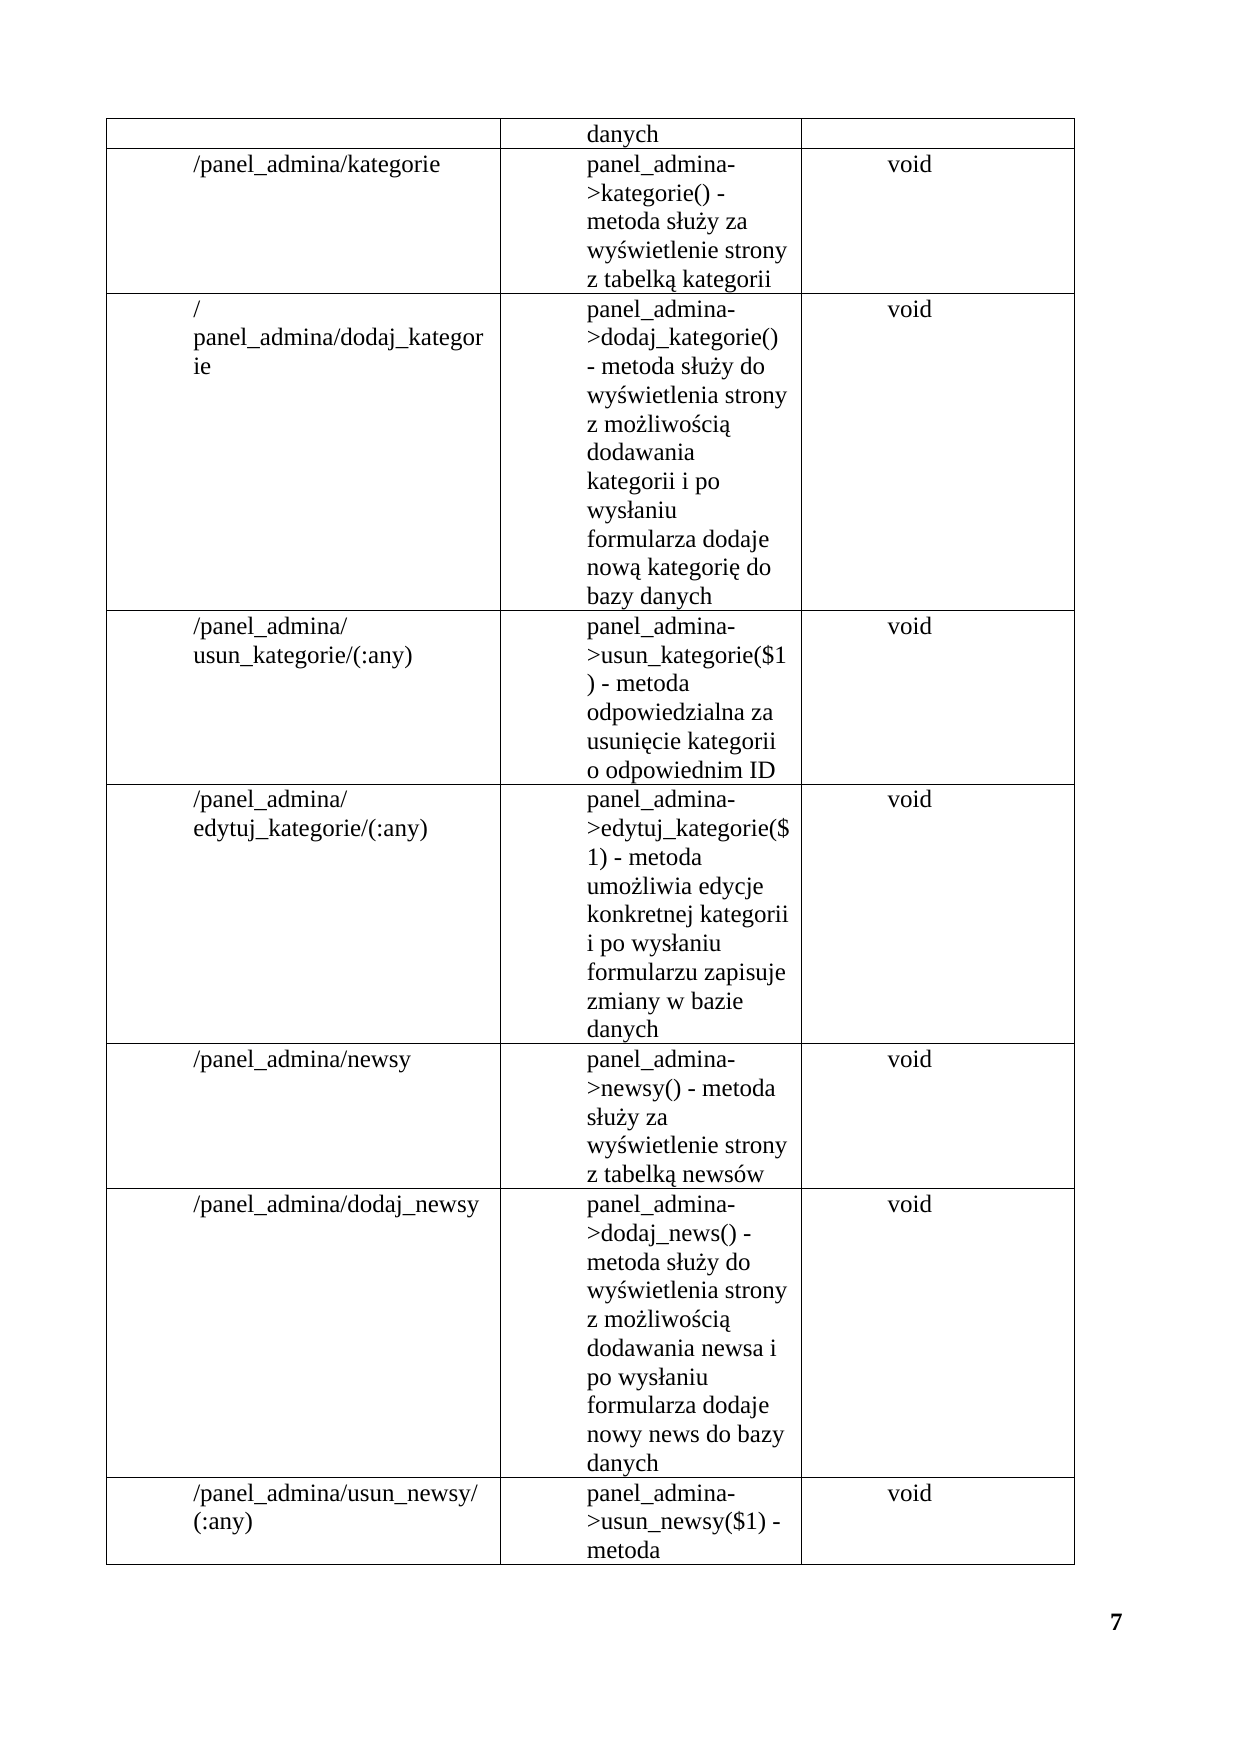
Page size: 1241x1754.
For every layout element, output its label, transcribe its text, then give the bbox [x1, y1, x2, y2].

table_cell void [802, 785, 1074, 1043]
table_cell panel_admina->dodaj_news() - metoda służy do wyświetlenia strony z możliwością dodawania newsa i po wysłaniu formularza dodaje nowy news do bazy danych [501, 1189, 801, 1477]
table_cell void [802, 294, 1074, 610]
table_cell [802, 119, 1074, 148]
table_cell [107, 119, 500, 148]
table_cell panel_admina->usun_newsy($1) - metoda [501, 1478, 801, 1564]
table_cell panel_admina->edytuj_kategorie($1) - metoda umożliwia edycje konkretnej kategorii i po wysłaniu formularzu zapisuje zmiany w bazie danych [501, 785, 801, 1043]
table_cell /panel_admina/kategorie [107, 149, 500, 293]
table_cell panel_admina->dodaj_kategorie() - metoda służy do wyświetlenia strony z możliwością dodawania kategorii i po wysłaniu formularza dodaje nową kategorię do bazy danych [501, 294, 801, 610]
table_cell /panel_admina/usun_newsy/(:any) [107, 1478, 500, 1564]
table_cell /panel_admina/newsy [107, 1044, 500, 1188]
table_cell void [802, 1044, 1074, 1188]
table_cell panel_admina->kategorie() - metoda służy za wyświetlenie strony z tabelką kategorii [501, 149, 801, 293]
table_cell danych [501, 119, 801, 148]
table_cell void [802, 1189, 1074, 1477]
table_cell /panel_admina/usun_kategorie/(:any) [107, 611, 500, 783]
table_cell panel_admina->usun_kategorie($1) - metoda odpowiedzialna za usunięcie kategorii o odpowiednim ID [501, 611, 801, 783]
table_cell / panel_admina/dodaj_kategorie [107, 294, 500, 610]
table_cell void [802, 1478, 1074, 1564]
table_cell void [802, 611, 1074, 783]
table_cell panel_admina->newsy() - metoda służy za wyświetlenie strony z tabelką newsów [501, 1044, 801, 1188]
table_cell /panel_admina/dodaj_newsy [107, 1189, 500, 1477]
table_cell void [802, 149, 1074, 293]
table_cell /panel_admina/edytuj_kategorie/(:any) [107, 785, 500, 1043]
